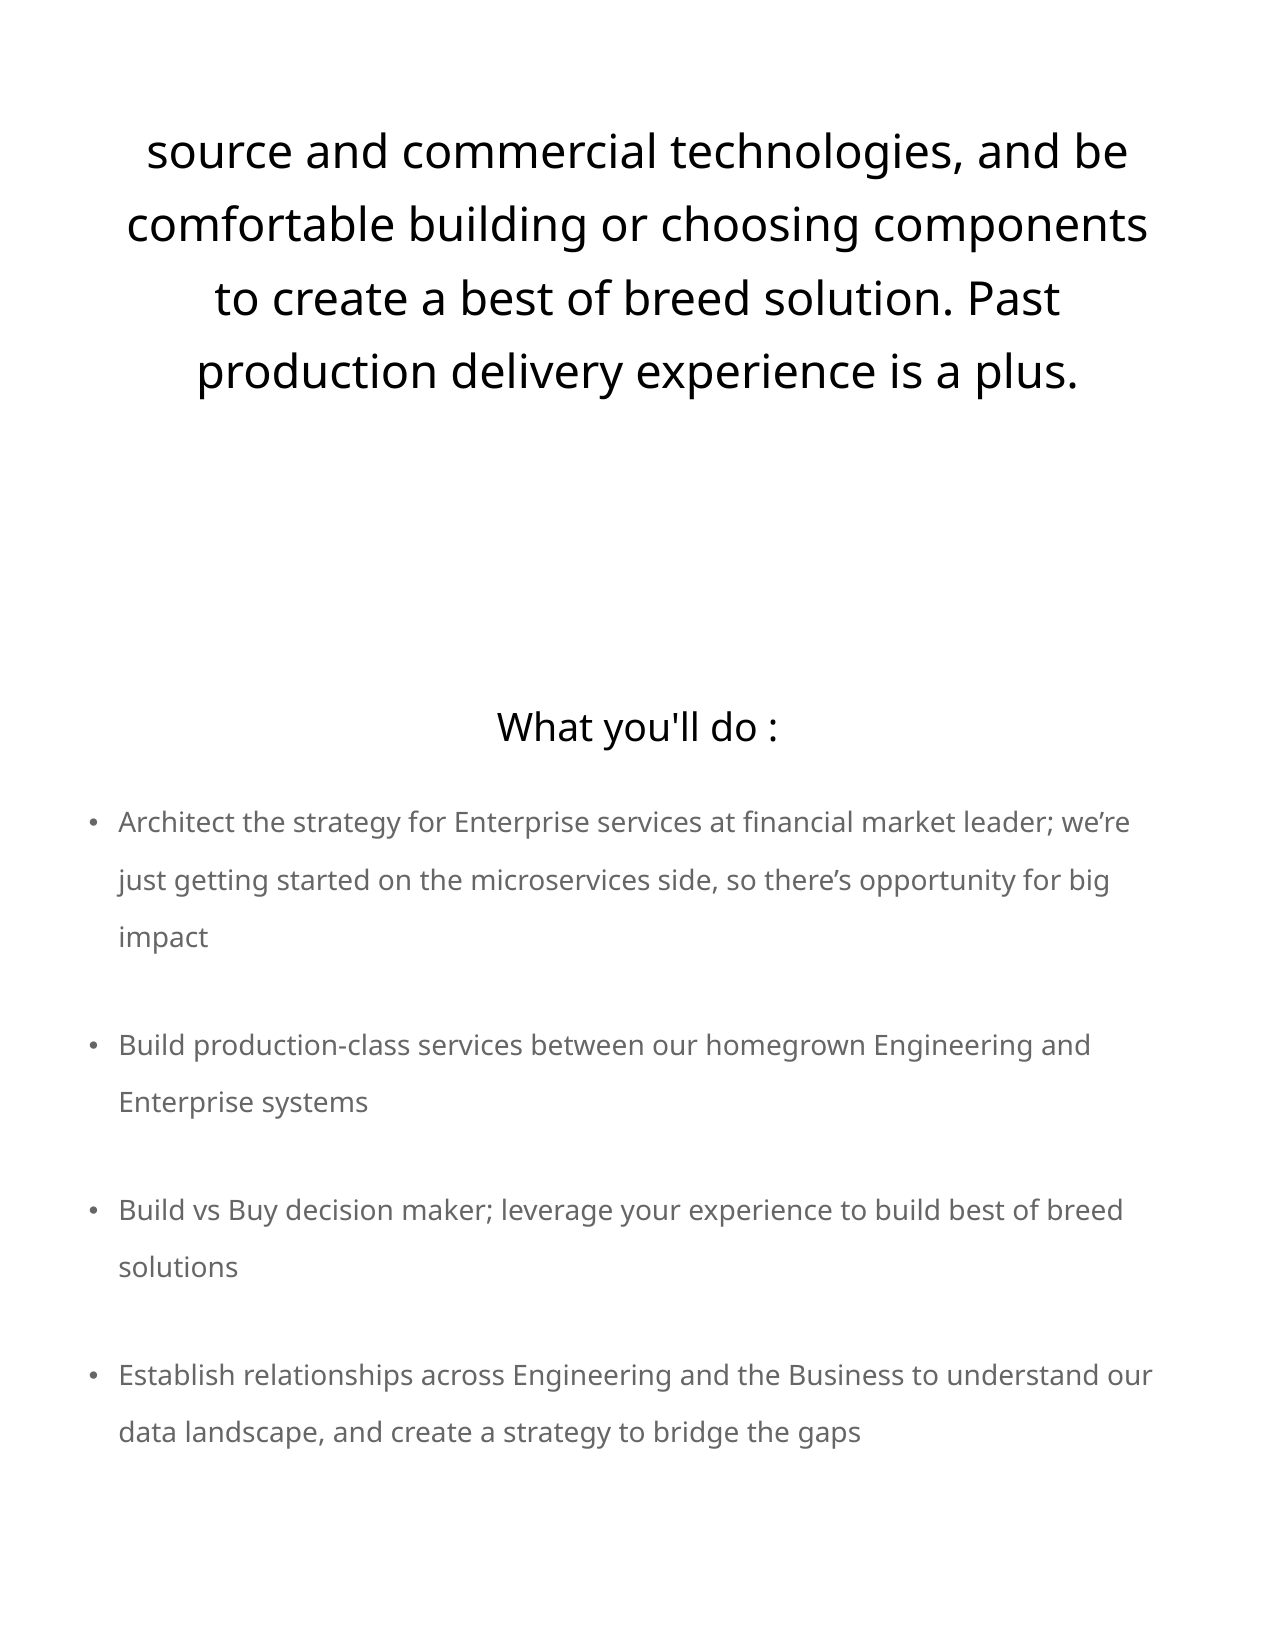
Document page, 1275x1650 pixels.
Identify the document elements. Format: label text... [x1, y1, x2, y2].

list Establish relationships across Engineering and the Business to understand our data landscape, and create a strategy to bridge the gaps [118, 1355, 1157, 1451]
text What you'll do : [118, 699, 1157, 753]
list Build vs Buy decision maker; leverage your experience to build best of breed solutions [118, 1190, 1157, 1286]
text source and commercial technologies, and be comfortable building or choosing components to create a best of breed solution. Past production delivery experience is a plus. [118, 118, 1157, 402]
list Architect the strategy for Enterprise services at financial market leader; we’re just getting started on the microservices side, so there’s opportunity for big impact [118, 803, 1157, 956]
list Build production-class services between our homegrown Engineering and Enterprise systems [118, 1025, 1157, 1121]
